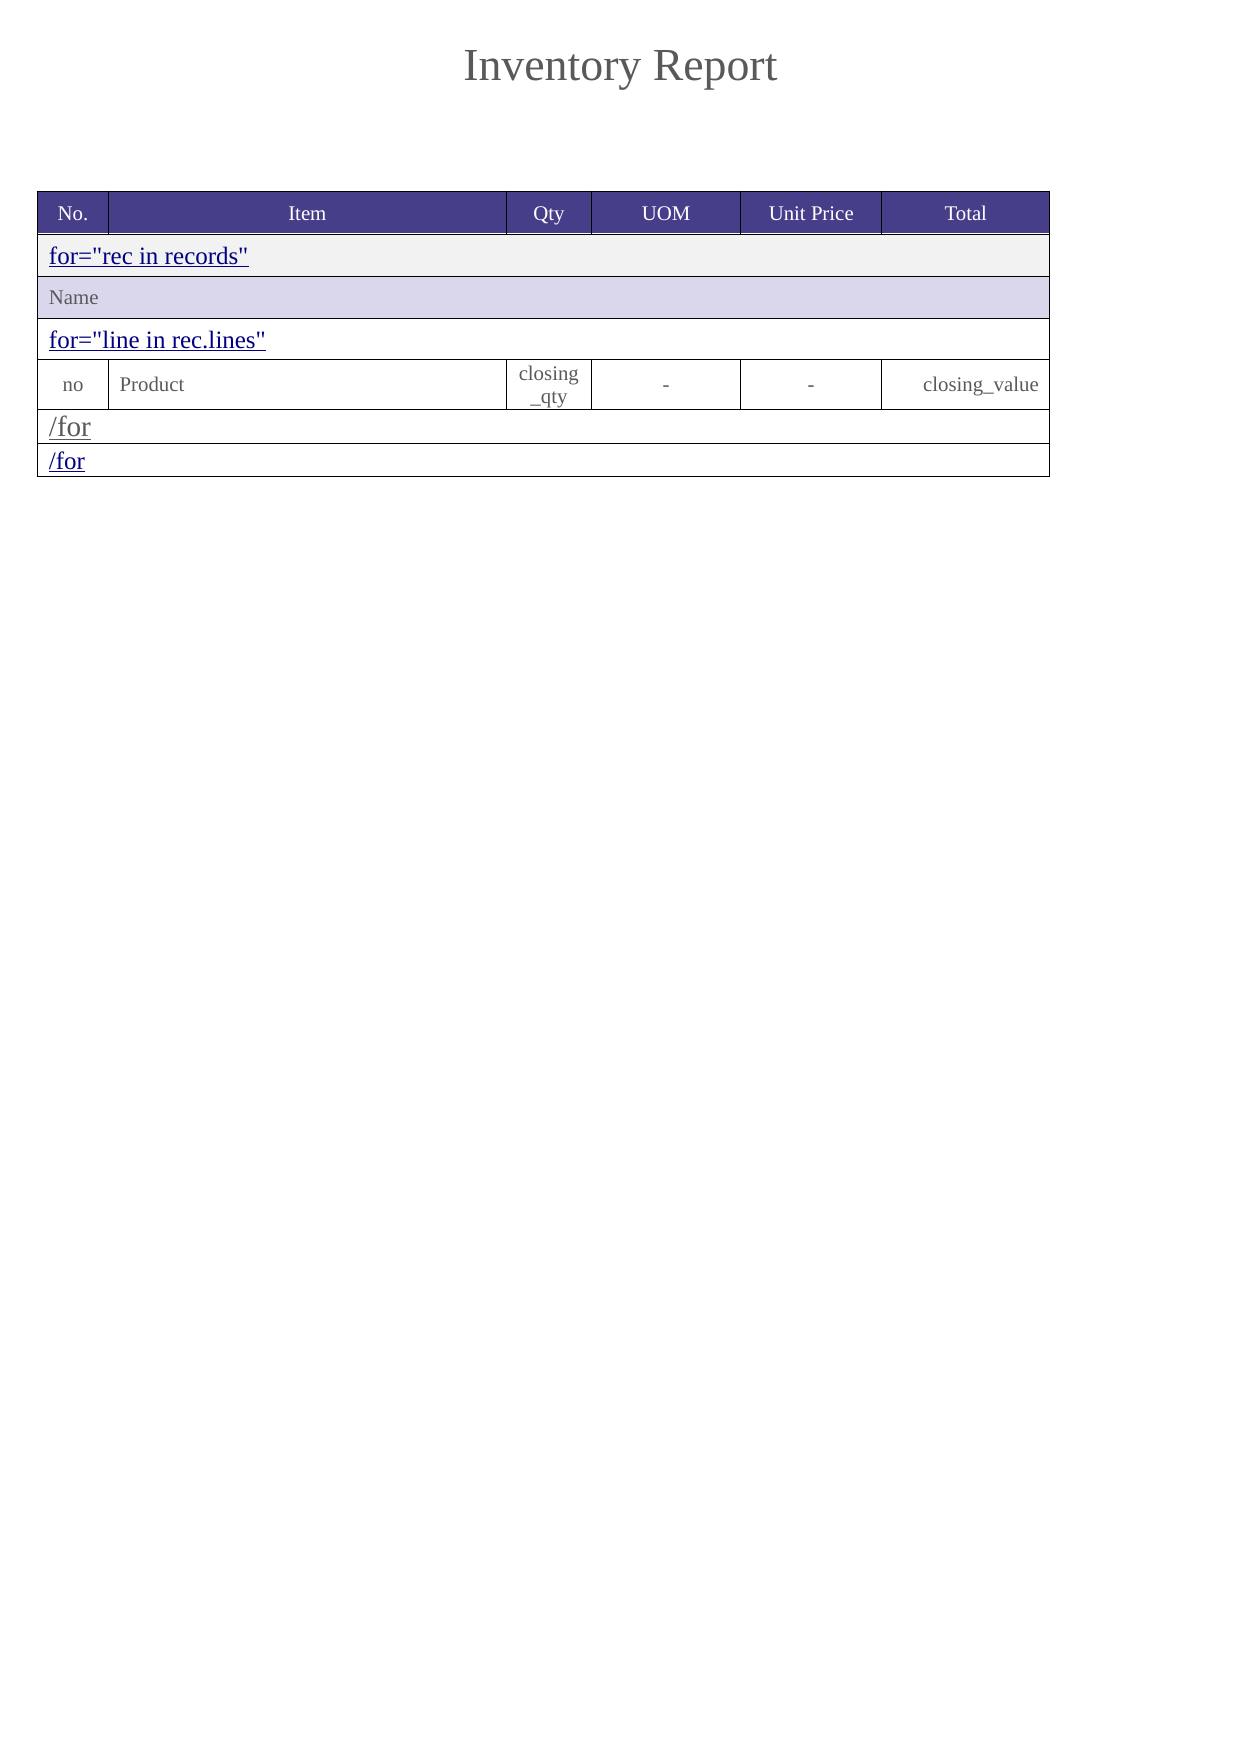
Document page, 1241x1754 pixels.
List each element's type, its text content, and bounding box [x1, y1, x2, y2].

table_cell no [38, 360, 108, 408]
table_header Total [882, 192, 1049, 233]
table_header No. [38, 192, 108, 233]
table_cell - [592, 360, 740, 408]
table_cell /for [38, 410, 1049, 443]
table_cell Product [109, 360, 506, 408]
table_header UOM [592, 192, 740, 233]
text Inventory Report [37, 37, 1203, 90]
table_cell closing_qty [507, 360, 591, 408]
table_cell for="line in rec.lines" [38, 319, 1049, 359]
table_cell /for [38, 444, 1049, 476]
table_cell closing_value [882, 360, 1049, 408]
table_cell - [741, 360, 881, 408]
table_header Item [109, 192, 506, 233]
table_cell Name [38, 277, 1049, 318]
table_header Qty [507, 192, 591, 233]
table_header Unit Price [741, 192, 881, 233]
table_cell for="rec in records" [38, 235, 1049, 276]
